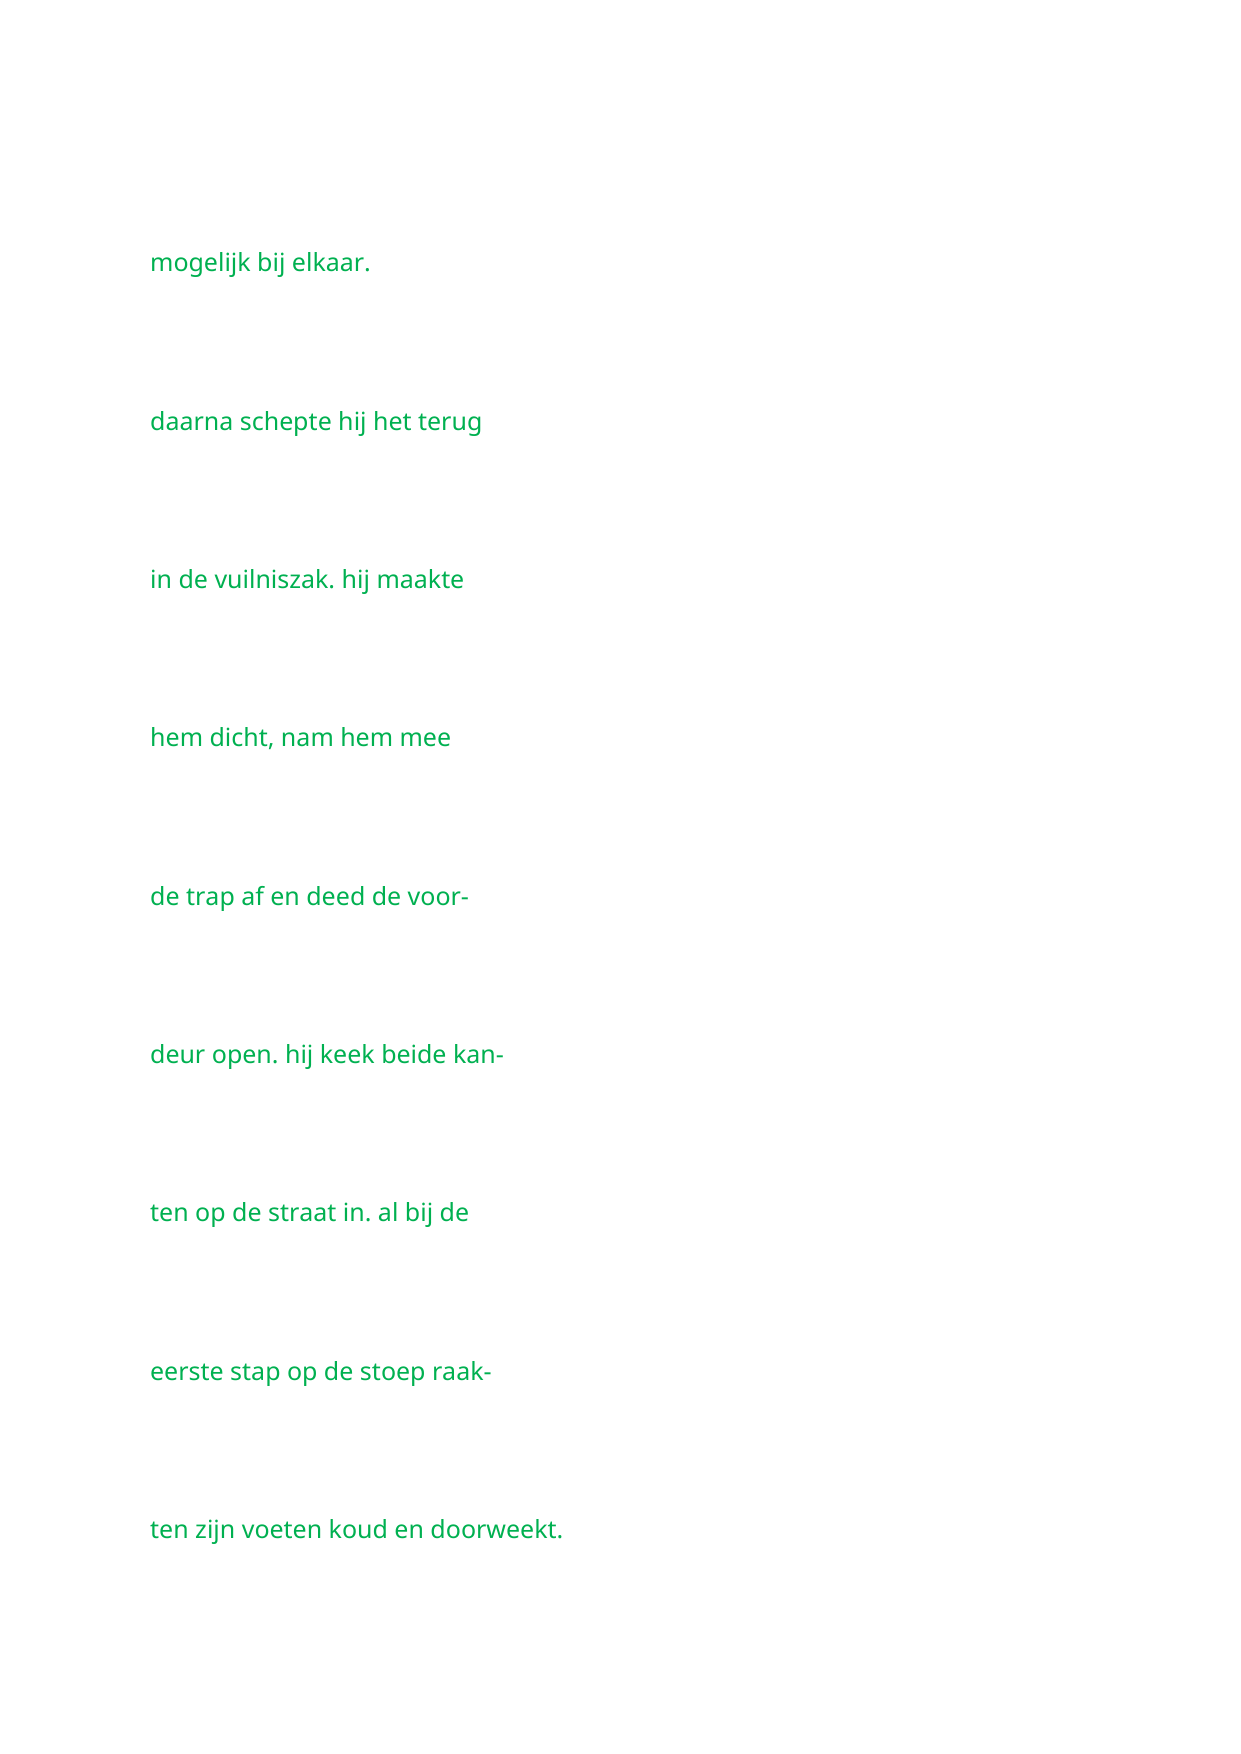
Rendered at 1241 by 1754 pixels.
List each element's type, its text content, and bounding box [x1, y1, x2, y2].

text in de vuilniszak. hij maakte [150, 546, 1090, 596]
text de trap af en deed de voor- [150, 862, 1090, 912]
text daarna schepte hij het terug [150, 387, 1090, 437]
text hem dicht, nam hem mee [150, 704, 1090, 754]
text mogelijk bij elkaar. [150, 229, 1090, 279]
text ten zijn voeten koud en doorweekt. [150, 1496, 1090, 1546]
text eerste stap op de stoep raak- [150, 1337, 1090, 1387]
text ten op de straat in. al bij de [150, 1179, 1090, 1229]
text deur open. hij keek beide kan- [150, 1021, 1090, 1071]
